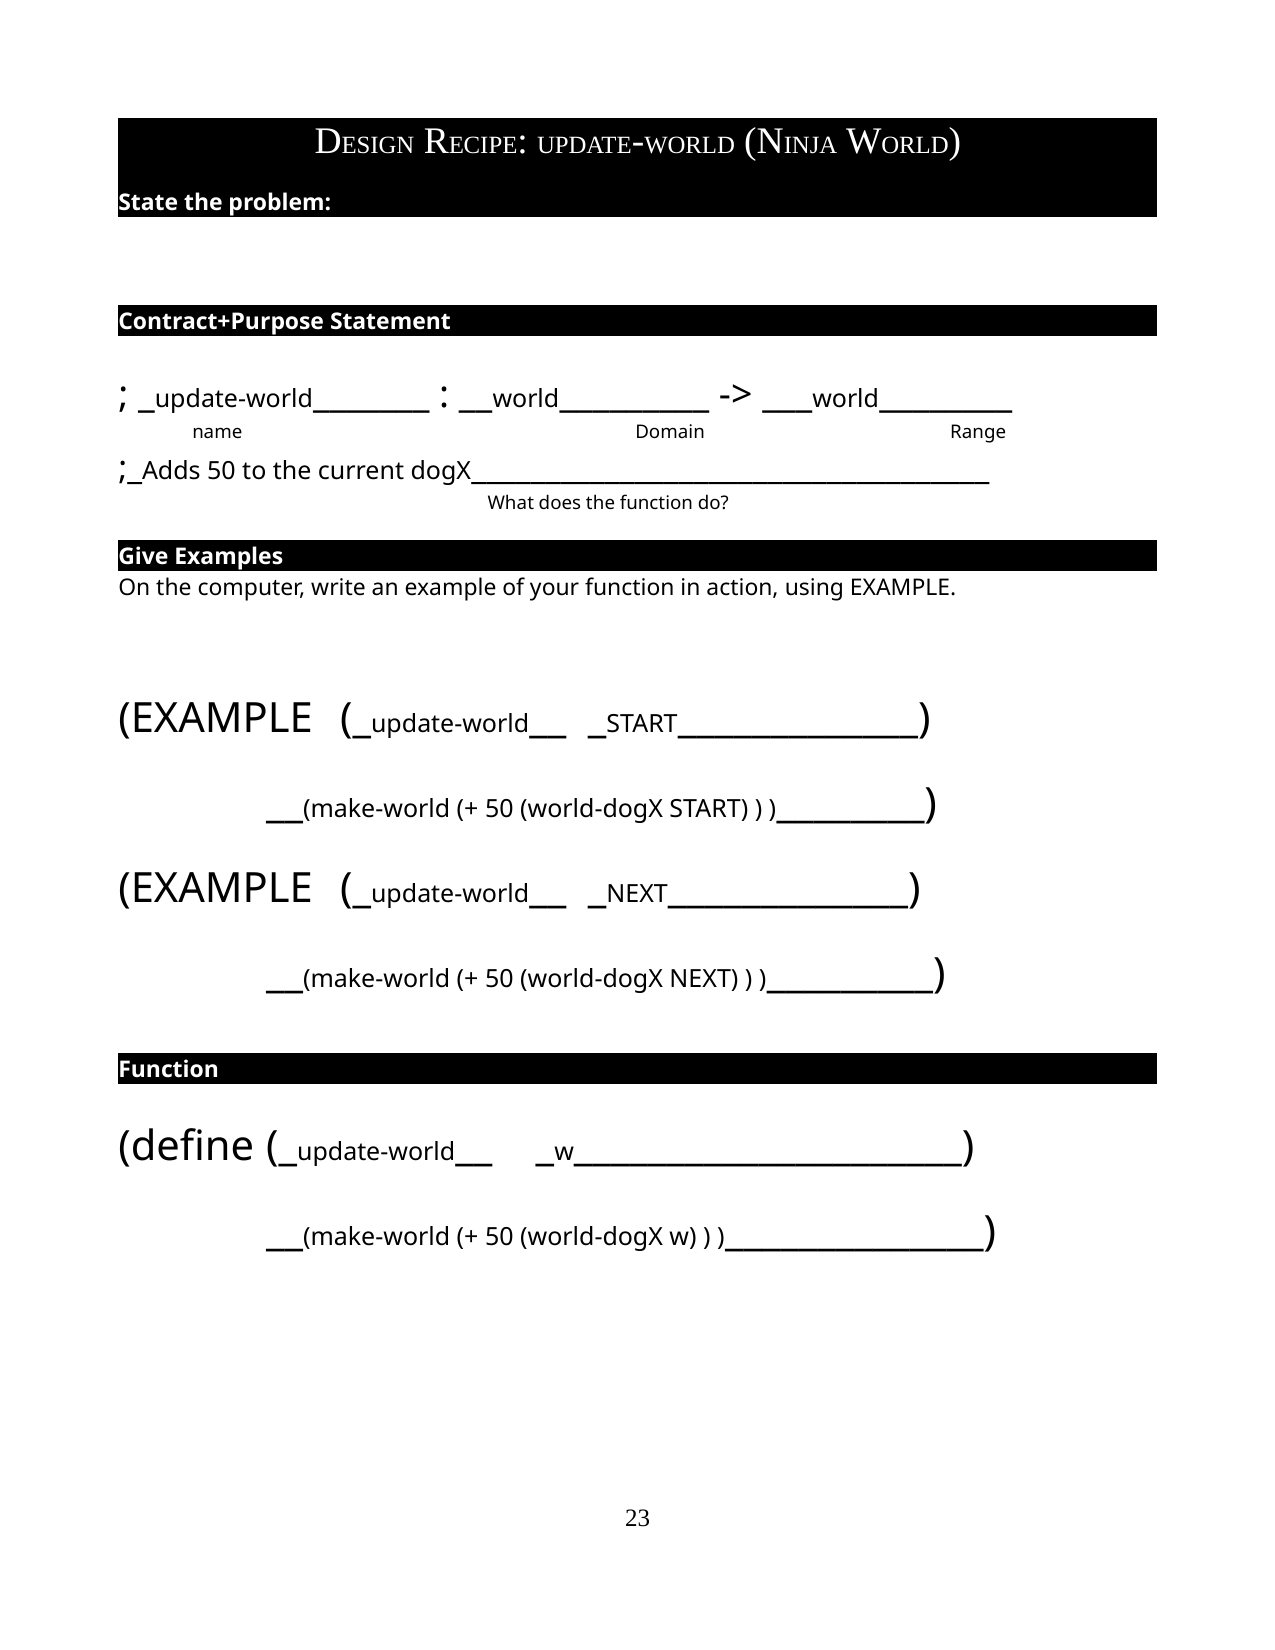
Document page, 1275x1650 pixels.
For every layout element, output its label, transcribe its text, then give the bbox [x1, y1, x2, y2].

subtitle Give Examples [118, 540, 1157, 571]
text (EXAMPLE (_update-world__ _NEXT_____________) [118, 858, 1157, 914]
subtitle Design Recipe: update-world (Ninja World) [118, 118, 1157, 161]
text (EXAMPLE (_update-world__ _START_____________) [118, 688, 1157, 744]
subtitle State the problem: [118, 186, 1157, 217]
text ;_Adds 50 to the current dogX___________________________________ [118, 444, 1157, 489]
text __(make-world (+ 50 (world-dogX NEXT) ) )_________) [118, 943, 1157, 1000]
subtitle Contract+Purpose Statement [118, 305, 1157, 336]
text What does the function do? [118, 489, 1157, 515]
text ; _update-world_______ : __world_________ -> ___world________ [118, 367, 1157, 418]
text (define (_update-world__ _w_____________________) [118, 1116, 1157, 1172]
subtitle Function [118, 1053, 1157, 1084]
text __(make-world (+ 50 (world-dogX START) ) )________) [118, 773, 1157, 829]
text __(make-world (+ 50 (world-dogX w) ) )______________) [118, 1201, 1157, 1257]
text On the computer, write an example of your function in action, using EXAMPLE. [118, 571, 1157, 602]
text name Domain Range [118, 418, 1157, 444]
